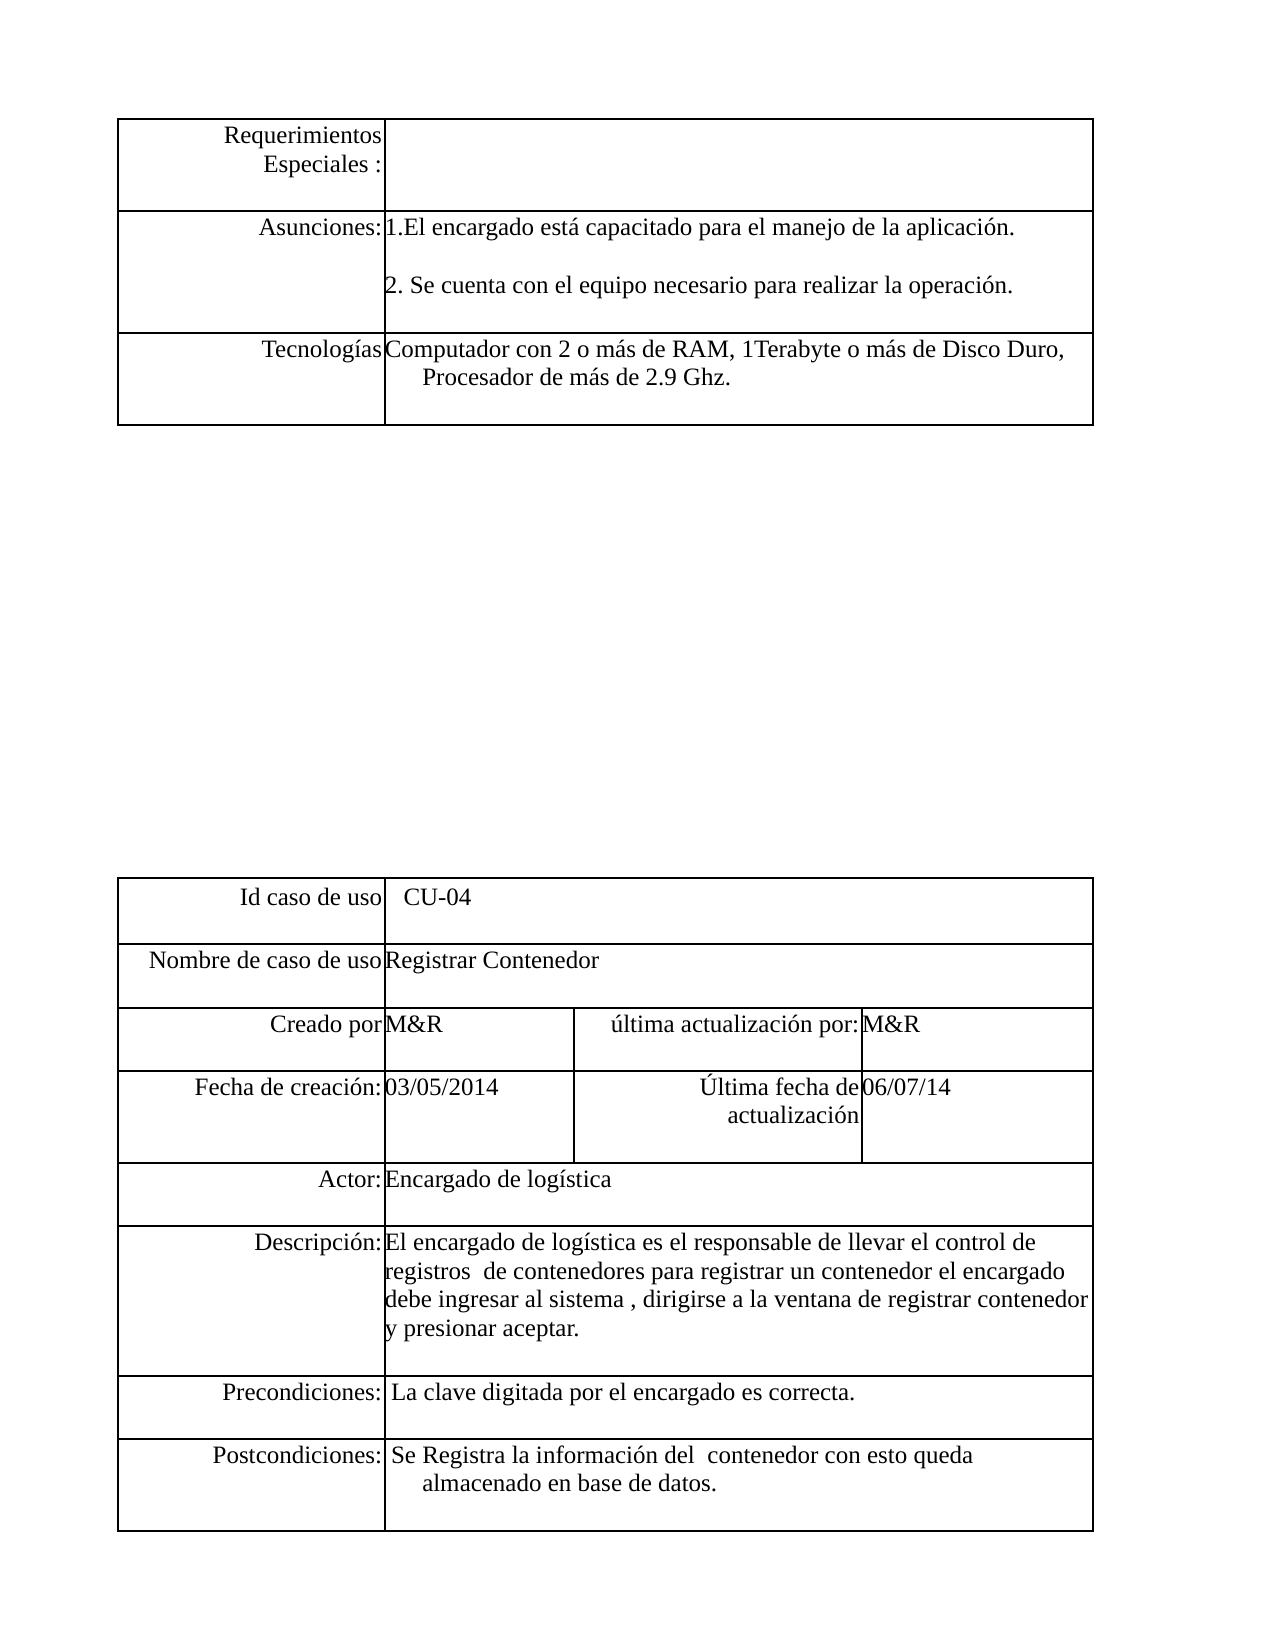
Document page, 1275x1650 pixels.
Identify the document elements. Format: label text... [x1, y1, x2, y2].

table_cell Creado por [119, 1009, 384, 1070]
table_header Id caso de uso [119, 879, 384, 943]
table_cell Última fecha de actualización [575, 1072, 861, 1162]
table_header CU-04 [386, 879, 1092, 943]
table_cell Descripción: [119, 1227, 384, 1374]
table_cell Requerimientos Especiales : [119, 120, 384, 210]
table_cell Se Registra la información del contenedor con esto queda almacenado en base de datos. [386, 1440, 1092, 1530]
table_cell 03/05/2014 [386, 1072, 573, 1162]
table_cell M&R [863, 1009, 1092, 1070]
table_cell Asunciones: [119, 212, 384, 332]
table_cell La clave digitada por el encargado es correcta. [386, 1377, 1092, 1438]
table_cell Fecha de creación: [119, 1072, 384, 1162]
table_cell 1.El encargado está capacitado para el manejo de la aplicación. 2. Se cuenta con el equipo necesario para realizar la operación. [386, 212, 1092, 332]
table_cell última actualización por: [575, 1009, 861, 1070]
table_cell 07/06/14 [863, 1072, 1092, 1162]
table_cell Postcondiciones: [119, 1440, 384, 1530]
table_cell Precondiciones: [119, 1377, 384, 1438]
table_cell Nombre de caso de uso [119, 945, 384, 1007]
table_cell Computador con 2 o más de RAM, 1Terabyte o más de Disco Duro, Procesador de más de 2.9 Ghz. [386, 334, 1092, 423]
table_cell Tecnologías [119, 334, 384, 423]
table_cell Registrar Contenedor [386, 945, 1092, 1007]
table_cell M&R [386, 1009, 573, 1070]
table_cell [386, 120, 1092, 210]
table_cell El encargado de logística es el responsable de llevar el control de registros de contenedores para registrar un contenedor el encargado debe ingresar al sistema , dirigirse a la ventana de registrar contenedor y presionar aceptar. [386, 1227, 1092, 1374]
table_cell Actor: [119, 1164, 384, 1225]
table_cell Encargado de logística [386, 1164, 1092, 1225]
